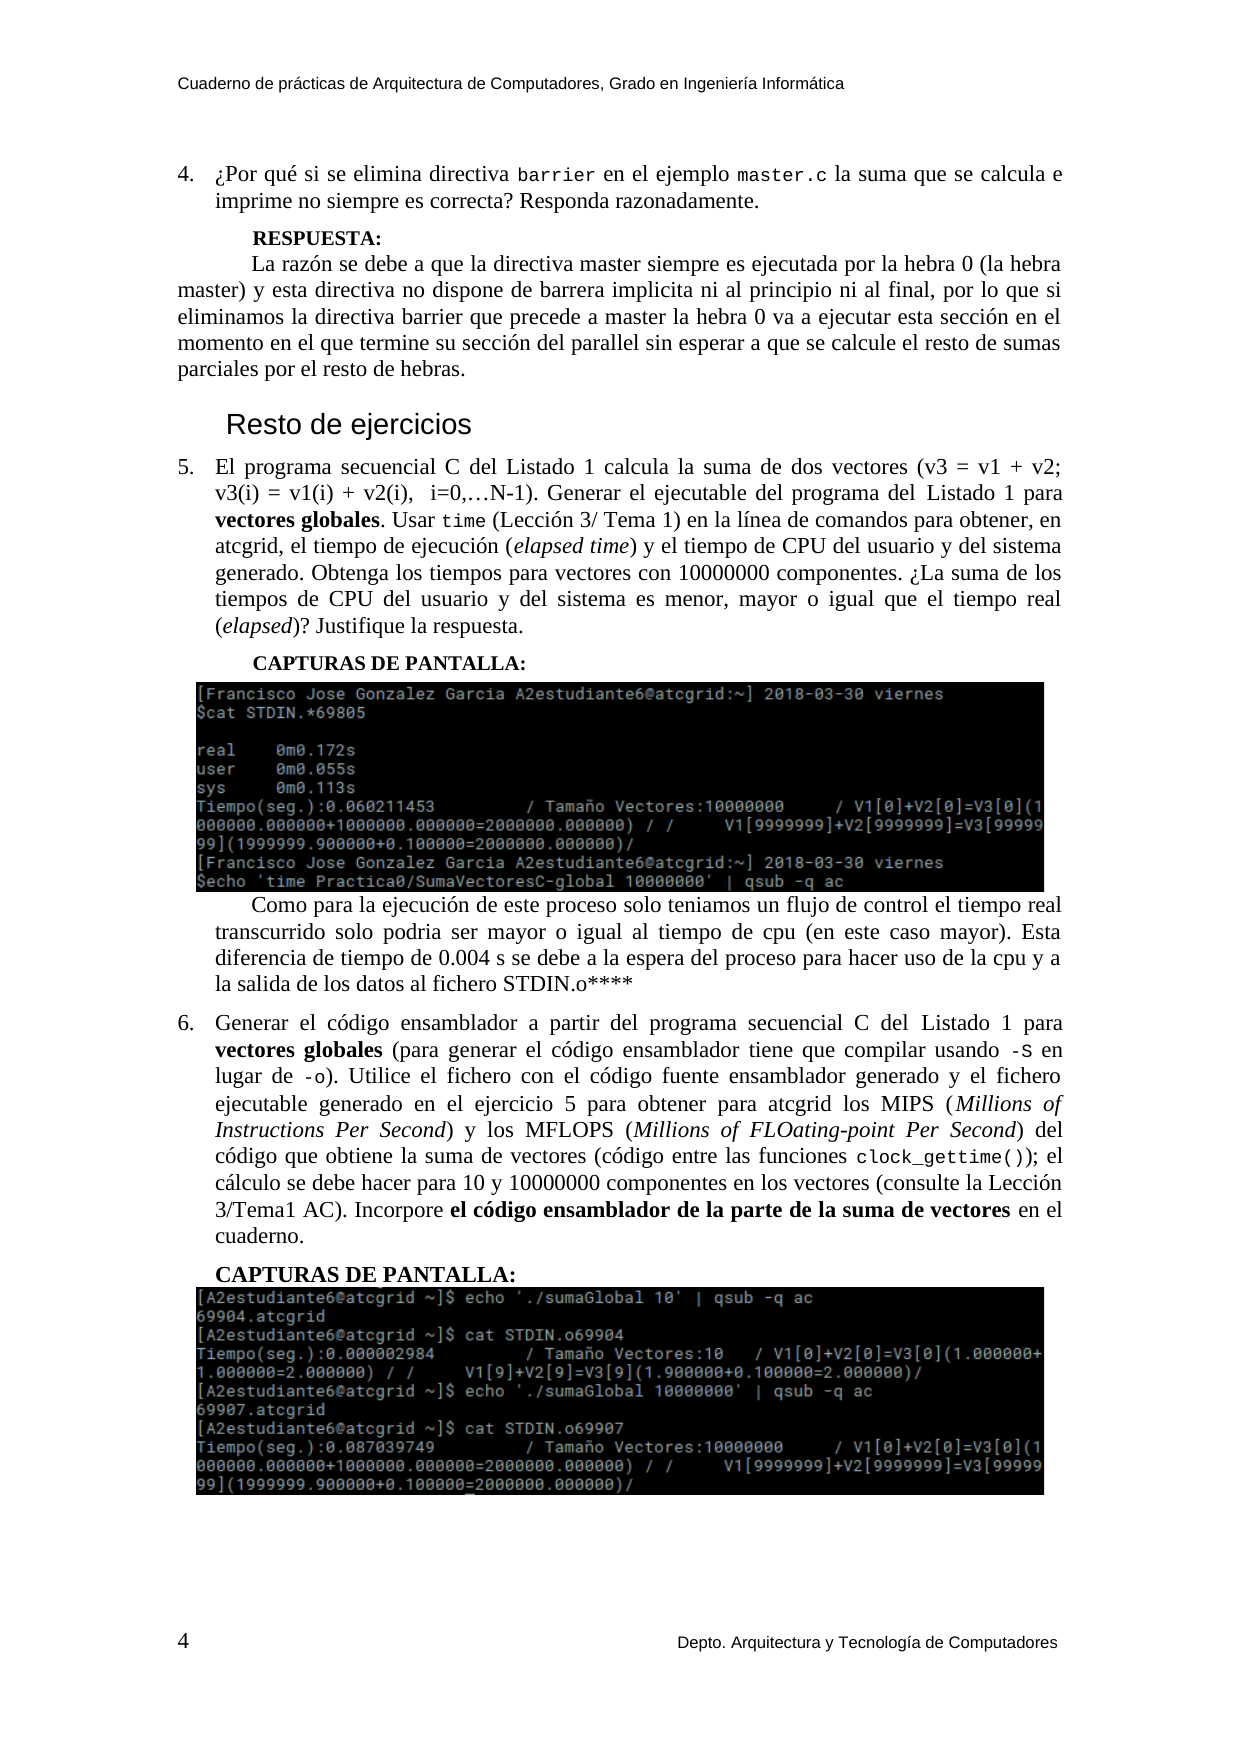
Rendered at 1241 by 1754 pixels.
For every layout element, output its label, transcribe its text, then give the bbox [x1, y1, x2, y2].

subtitle Resto de ejercicios [177, 407, 1063, 440]
list El programa secuencial C del Listado 1 calcula la suma de dos vectores (v3 = v1 + v2; v3(i) = v1(i) + v2(i), i=0,…N-1). Generar el ejecutable del programa del Listado 1 para vectores globales. Usar time (Lección 3/ Tema 1) en la línea de comandos para obtener, en atcgrid, el tiempo de ejecución (elapsed time) y el tiempo de CPU del usuario y del sistema generado. Obtenga los tiempos para vectores con 10000000 componentes. ¿La suma de los tiempos de CPU del usuario y del sistema es menor, mayor o igual que el tiempo real (elapsed)? Justifique la respuesta. [177, 453, 1063, 638]
text RESPUESTA: [252, 226, 1063, 250]
text CAPTURAS DE PANTALLA: [252, 651, 1063, 674]
list ¿Por qué si se elimina directiva barrier en el ejemplo master.c la suma que se calcula e imprime no siempre es correcta? Responda razonadamente. [177, 160, 1063, 213]
text La razón se debe a que la directiva master siempre es ejecutada por la hebra 0 (la hebra master) y esta directiva no dispone de barrera implicita ni al principio ni al final, por lo que si eliminamos la directiva barrier que precede a master la hebra 0 va a ejecutar esta sección en el momento en el que termine su sección del parallel sin esperar a que se calcule el resto de sumas parciales por el resto de hebras. [177, 250, 1063, 382]
text CAPTURAS DE PANTALLA: [215, 1261, 1063, 1287]
list Generar el código ensamblador a partir del programa secuencial C del Listado 1 para vectores globales (para generar el código ensamblador tiene que compilar usando -S en lugar de -o). Utilice el fichero con el código fuente ensamblador generado y el fichero ejecutable generado en el ejercicio 5 para obtener para atcgrid los MIPS (Millions of Instructions Per Second) y los MFLOPS (Millions of FLOating-point Per Second) del código que obtiene la suma de vectores (código entre las funciones clock_gettime()); el cálculo se debe hacer para 10 y 10000000 componentes en los vectores (consulte la Lección 3/Tema1 AC). Incorpore el código ensamblador de la parte de la suma de vectores en el cuaderno. [177, 1009, 1063, 1248]
list Como para la ejecución de este proceso solo teniamos un flujo de control el tiempo real transcurrido solo podria ser mayor o igual al tiempo de cpu (en este caso mayor). Esta diferencia de tiempo de 0.004 s se debe a la espera del proceso para hacer uso de la cpu y a la salida de los datos al fichero STDIN.o**** [215, 687, 1063, 997]
picture [196, 682, 1045, 892]
picture [196, 1287, 1045, 1495]
